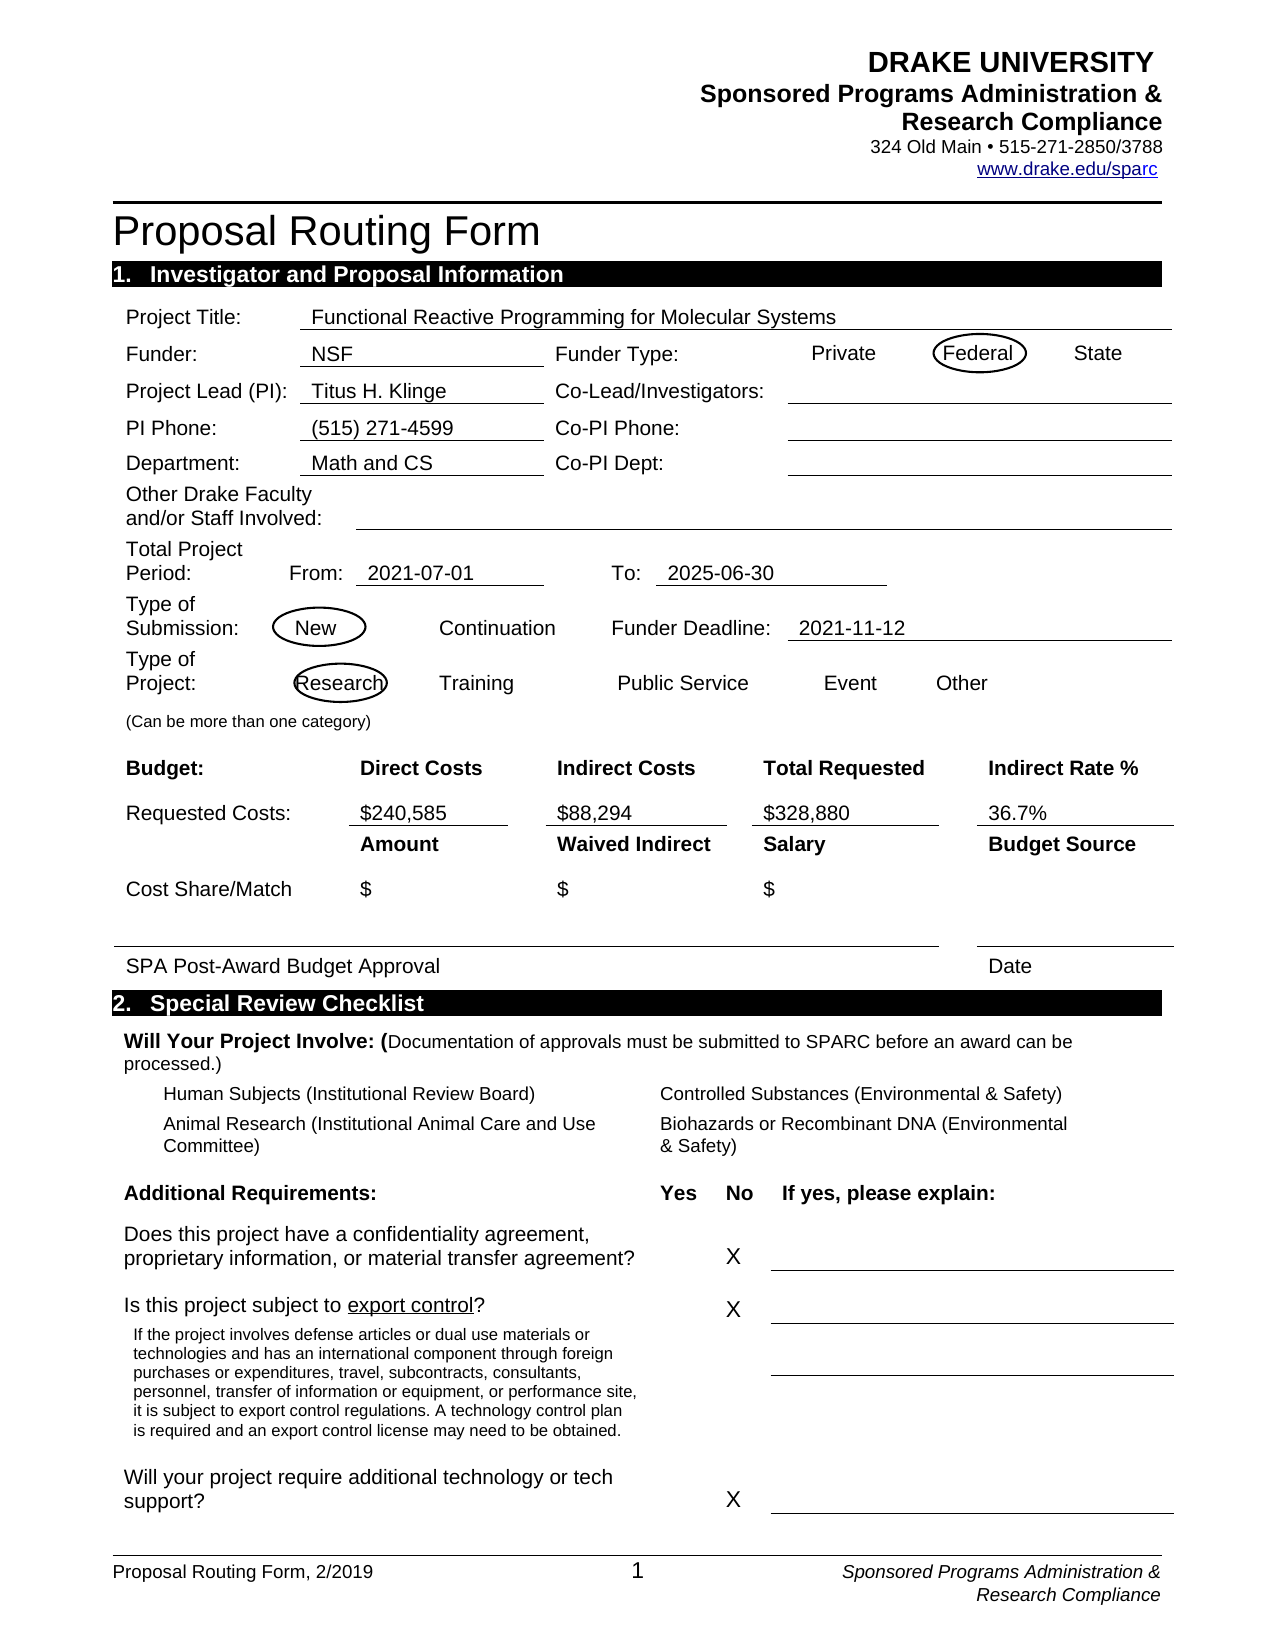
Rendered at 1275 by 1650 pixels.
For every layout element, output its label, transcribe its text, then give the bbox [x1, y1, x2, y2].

table_header Indirect Costs [546, 750, 727, 780]
table_cell To: [600, 530, 656, 584]
table_cell [727, 825, 752, 856]
table_cell [771, 1271, 1174, 1323]
table_header Indirect Rate % [977, 750, 1174, 780]
table_cell [611, 1107, 649, 1156]
table_header Will Your Project Involve: (Documentation of approvals must be submitted to SPARC before an award can be processed.) [113, 1029, 1173, 1074]
table_cell Human Subjects (Institutional Review Board) [152, 1074, 611, 1107]
table_cell Other Drake Faculty and/or Staff Involved: [114, 475, 356, 529]
table_cell [771, 1324, 1174, 1375]
table_cell SPA Post-Award Budget Approval [114, 947, 939, 977]
table_cell [649, 1323, 771, 1440]
table_cell 2021-11-12 [788, 585, 1172, 640]
table_header Total Requested [752, 750, 939, 780]
table_cell Project Lead (PI): [114, 366, 300, 403]
table_header Budget: [114, 750, 349, 780]
table_cell Research [278, 640, 422, 695]
table_cell Continuation [422, 585, 600, 640]
table_cell $240,585 [349, 780, 508, 825]
table_cell Budget Source [977, 826, 1174, 856]
table_cell $ [752, 856, 939, 901]
table_cell [544, 530, 600, 584]
table_cell Type of Project: [114, 640, 278, 695]
table_cell [771, 1440, 1174, 1513]
table_cell Event [788, 641, 919, 695]
table_cell [939, 901, 977, 946]
table_cell Controlled Substances (Environmental & Safety) [649, 1074, 1173, 1107]
table_cell $ [546, 856, 727, 901]
table_cell [939, 825, 977, 856]
table_header [939, 750, 977, 780]
table_cell [939, 780, 977, 825]
table_cell [939, 946, 977, 977]
table_cell [788, 404, 1172, 440]
table_cell 2021-07-01 [356, 530, 544, 584]
table_cell Other [919, 641, 1172, 695]
table_cell Biohazards or Recombinant DNA (Environmental & Safety) [649, 1107, 1173, 1156]
table_cell [649, 1270, 714, 1323]
table_cell [727, 856, 752, 901]
table_header Project Title: [114, 288, 300, 329]
table_cell PI Phone: [114, 403, 300, 440]
table_cell [508, 825, 546, 856]
table_cell Training [422, 640, 600, 695]
table_cell [114, 825, 349, 856]
table_cell [649, 1440, 714, 1513]
table_cell Date [977, 947, 1174, 977]
table_cell Co-Lead/Investigators: [544, 366, 787, 403]
table_cell Will your project require additional technology or tech support? [113, 1440, 649, 1513]
table_cell Math and CS [300, 441, 544, 474]
table_cell [508, 780, 546, 825]
table_cell Titus H. Klinge [300, 367, 544, 403]
table_header No [714, 1175, 771, 1204]
table_cell [977, 901, 1174, 946]
table_cell Is this project subject to export control? [113, 1270, 649, 1323]
table_cell $88,294 [546, 780, 727, 825]
table_header [508, 750, 546, 780]
table_cell Animal Research (Institutional Animal Care and Use Committee) [152, 1107, 611, 1156]
table_cell 2025-06-30 [656, 530, 887, 584]
table_cell 36.7% [977, 780, 1174, 825]
table_cell [771, 1205, 1174, 1270]
table_header Functional Reactive Programming for Molecular Systems [300, 288, 1172, 329]
table_cell [114, 901, 939, 946]
table_cell [952, 366, 1008, 371]
table_header [727, 750, 752, 780]
table_cell [727, 780, 752, 825]
table_cell If the project involves defense articles or dual use materials or technologies and has an international component through foreign purchases or expenditures, travel, subcontracts, consultants, personnel, transfer of information or equipment, or performance site, it is subject to export control regulations. A technology control plan is required and an export control license may need to be obtained. [113, 1323, 649, 1440]
table_cell [771, 1376, 1174, 1440]
table_cell Department: [114, 440, 300, 474]
table_cell Co-PI Phone: [544, 403, 787, 440]
table_cell Does this project have a confidentiality agreement, proprietary information, or material transfer agreement? [113, 1205, 649, 1270]
table_cell Funder Type: [544, 330, 787, 366]
table_cell X [714, 1205, 771, 1270]
table_cell NSF [300, 330, 544, 366]
table_cell [939, 856, 977, 901]
text Proposal Routing Form [112, 202, 1162, 254]
table_cell State [1050, 330, 1172, 366]
table_cell Private [788, 330, 919, 366]
table_cell [508, 856, 546, 901]
table_cell Waived Indirect [546, 826, 727, 856]
table_cell Funder: [114, 329, 300, 366]
table_header If yes, please explain: [771, 1175, 1174, 1204]
table_cell (Can be more than one category) [114, 695, 1172, 731]
table_cell [887, 530, 1172, 584]
table_cell Type of Submission: [114, 585, 278, 640]
table_cell Total Project Period: [114, 529, 278, 584]
table_cell [788, 441, 1172, 474]
subtitle Investigator and Proposal Information [112, 261, 1162, 287]
table_cell From: [278, 529, 356, 584]
table_cell [356, 475, 1172, 529]
table_cell New [278, 585, 422, 640]
table_cell Requested Costs: [114, 780, 349, 825]
table_header Additional Requirements: [113, 1175, 649, 1204]
table_cell X [714, 1270, 771, 1323]
table_header Yes [649, 1175, 714, 1204]
table_cell Co-PI Dept: [544, 440, 787, 474]
table_cell [113, 1074, 152, 1107]
table_cell [649, 1205, 714, 1270]
table_cell $328,880 [752, 780, 939, 825]
table_header Direct Costs [349, 750, 508, 780]
table_cell Federal [919, 330, 1050, 366]
table_cell [611, 1074, 649, 1107]
table_cell $ [349, 856, 508, 901]
table_cell [788, 366, 1172, 403]
table_cell Salary [752, 826, 939, 856]
table_cell Cost Share/Match [114, 856, 349, 901]
table_cell (515) 271-4599 [300, 404, 544, 440]
subtitle Special Review Checklist [112, 990, 1162, 1016]
table_cell Funder Deadline: [600, 585, 787, 640]
table_cell Public Service [600, 640, 787, 695]
table_cell [113, 1107, 152, 1156]
table_cell X [714, 1440, 771, 1513]
table_cell Amount [349, 826, 508, 856]
table_cell [977, 856, 1174, 901]
